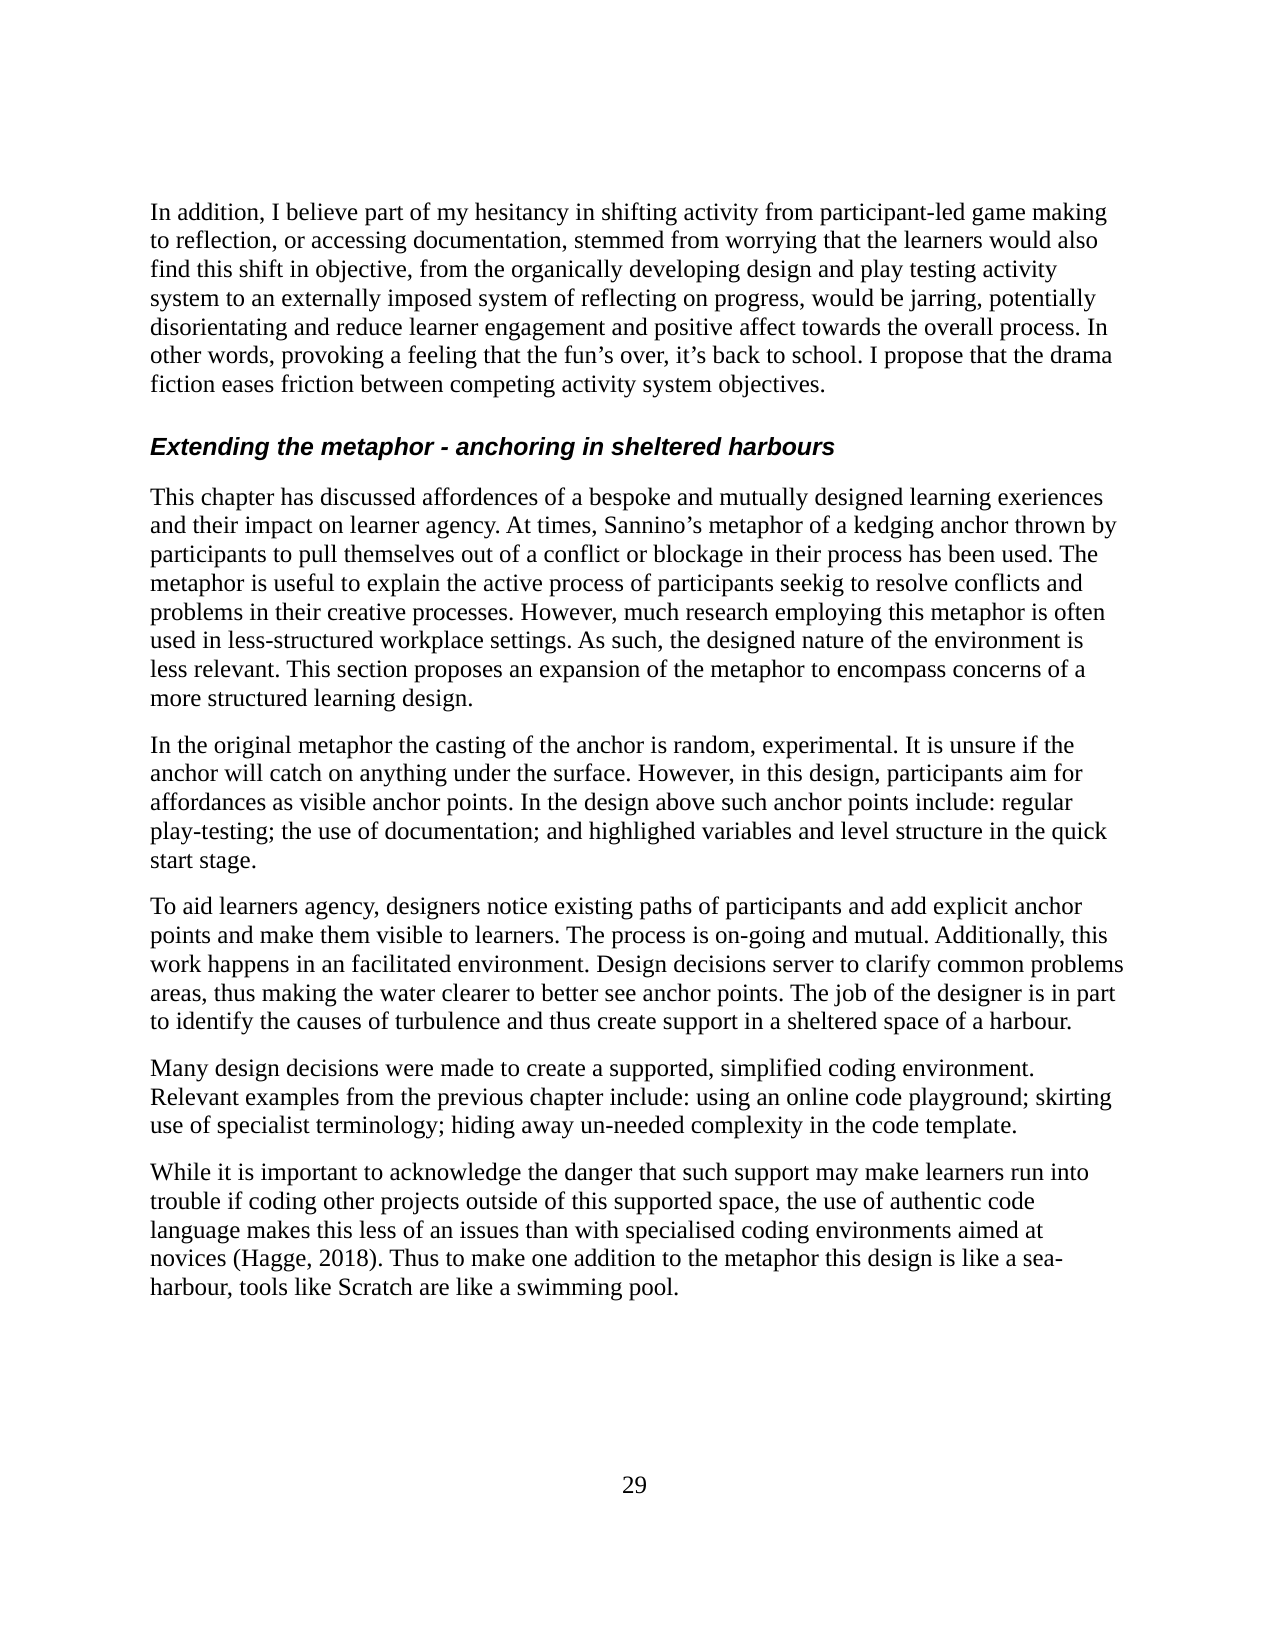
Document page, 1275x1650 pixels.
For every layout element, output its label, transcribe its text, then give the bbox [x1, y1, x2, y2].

subtitle Extending the metaphor - anchoring in sheltered harbours [150, 432, 1125, 460]
text While it is important to acknowledge the danger that such support may make learners run into trouble if coding other projects outside of this supported space, the use of authentic code language makes this less of an issues than with specialised coding environments aimed at novices (Hagge, 2018). Thus to make one addition to the metaphor this design is like a sea-harbour, tools like Scratch are like a swimming pool. [150, 1157, 1125, 1301]
text Many design decisions were made to create a supported, simplified coding environment. Relevant examples from the previous chapter include: using an online code playground; skirting use of specialist terminology; hiding away un-needed complexity in the code template. [150, 1053, 1125, 1139]
text In the original metaphor the casting of the anchor is random, experimental. It is unsure if the anchor will catch on anything under the surface. However, in this design, participants aim for affordances as visible anchor points. In the design above such anchor points include: regular play-testing; the use of documentation; and highlighed variables and level structure in the quick start stage. [150, 730, 1125, 873]
text To aid learners agency, designers notice existing paths of participants and add explicit anchor points and make them visible to learners. The process is on-going and mutual. Additionally, this work happens in an facilitated environment. Design decisions server to clarify common problems areas, thus making the water clearer to better see anchor points. The job of the designer is in part to identify the causes of turbulence and thus create support in a sheltered space of a harbour. [150, 891, 1125, 1035]
text In addition, I believe part of my hesitancy in shifting activity from participant-led game making to reflection, or accessing documentation, stemmed from worrying that the learners would also find this shift in objective, from the organically developing design and play testing activity system to an externally imposed system of reflecting on progress, would be jarring, potentially disorientating and reduce learner engagement and positive affect towards the overall process. In other words, provoking a feeling that the fun’s over, it’s back to school. I propose that the drama fiction eases friction between competing activity system objectives. [150, 197, 1125, 398]
text This chapter has discussed affordences of a bespoke and mutually designed learning exeriences and their impact on learner agency. At times, Sannino’s metaphor of a kedging anchor thrown by participants to pull themselves out of a conflict or blockage in their process has been used. The metaphor is useful to explain the active process of participants seekig to resolve conflicts and problems in their creative processes. However, much research employing this metaphor is often used in less-structured workplace settings. As such, the designed nature of the environment is less relevant. This section proposes an expansion of the metaphor to encompass concerns of a more structured learning design. [150, 482, 1125, 712]
text [150, 150, 1125, 179]
